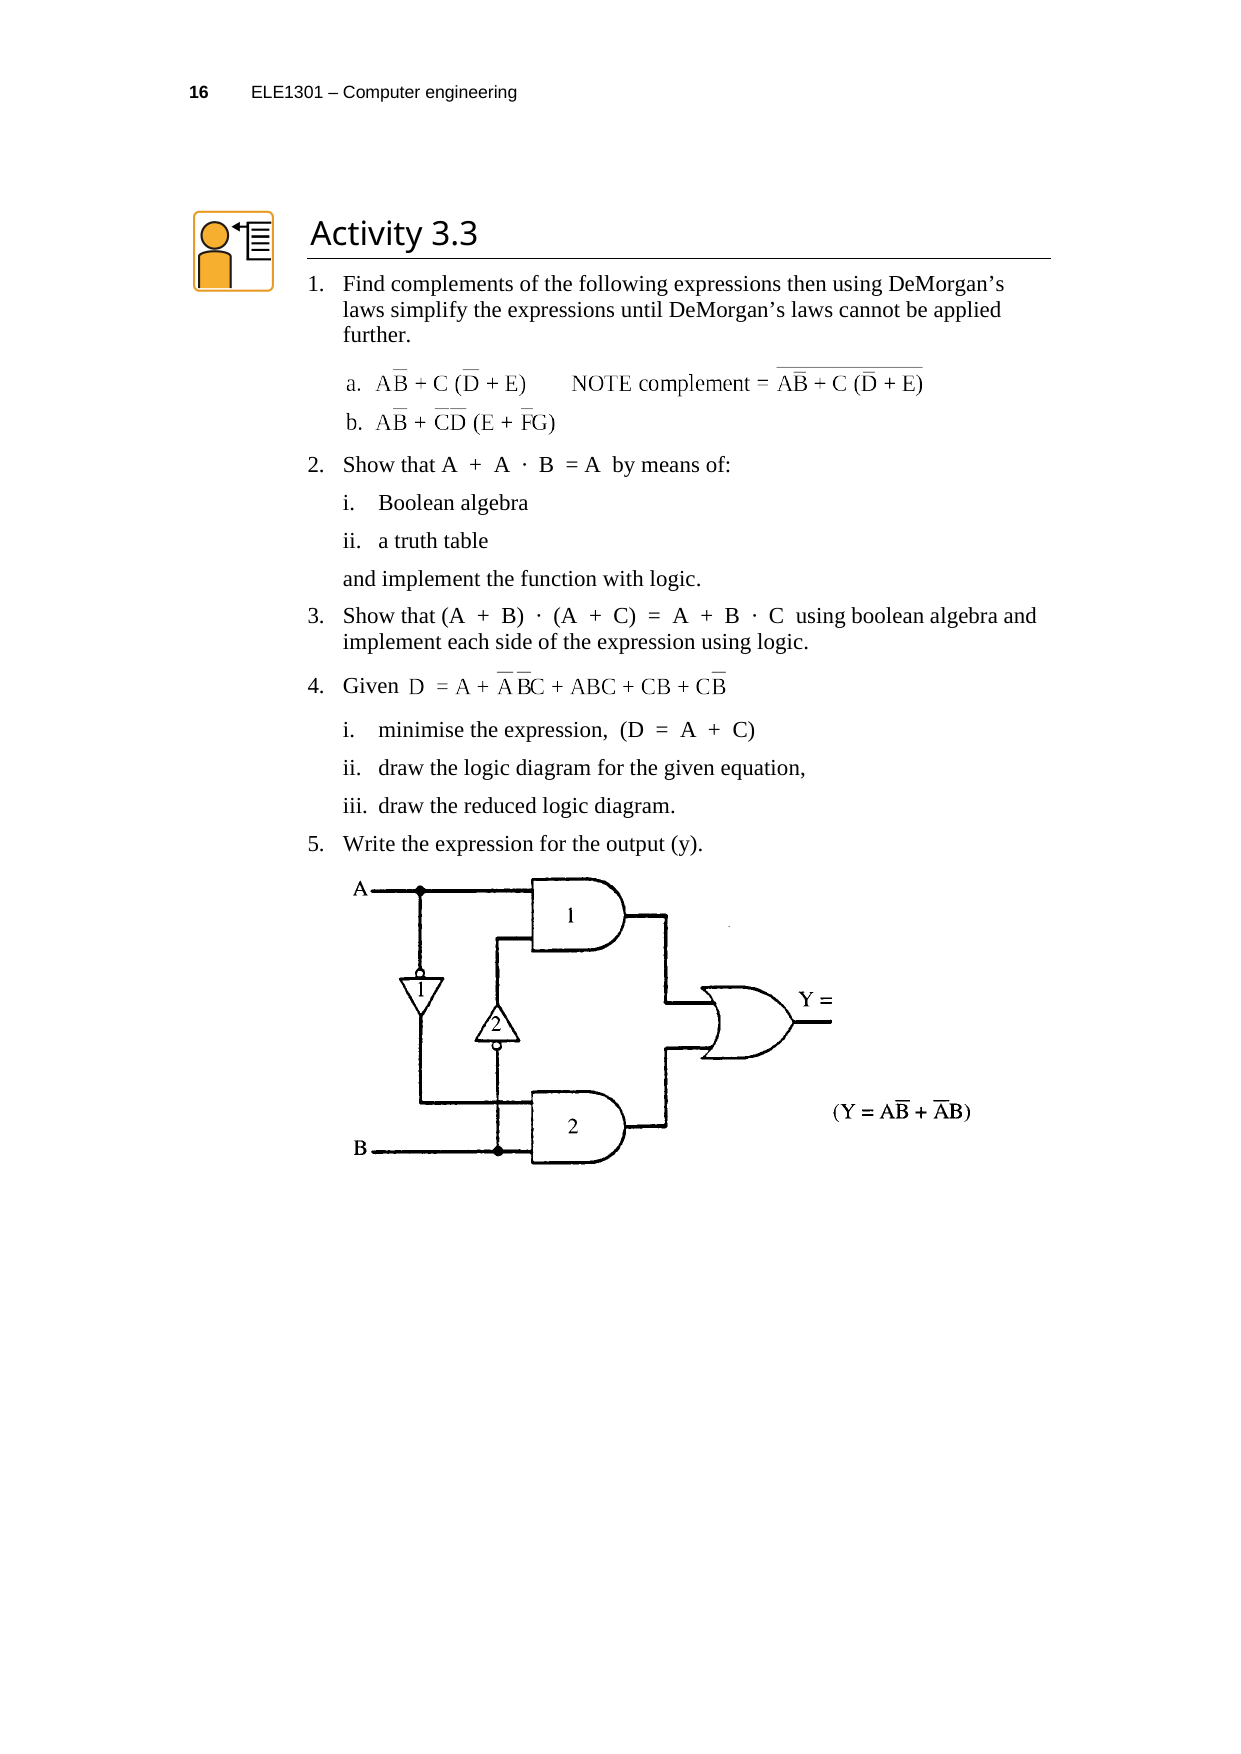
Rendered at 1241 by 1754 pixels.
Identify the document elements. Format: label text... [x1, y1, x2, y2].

table_header Activity 3.3 Find complements of the following expressions then using DeMorgan’s laws simplify the expressions until DeMorgan’s laws cannot be applied further. Show that A + A ∙ B = A by means of: Boolean algebra a truth table and implement the function with logic. Show that (A + B) ∙ (A + C) = A + B ∙ C using boolean algebra and implement each side of the expression using logic. Given minimise the expression, (D = A + C) draw the logic diagram for the given equation, draw the reduced logic diagram. Write the expression for the output (y). [307, 207, 1051, 258]
picture [188, 206, 278, 296]
picture [342, 868, 975, 1171]
table_header [189, 207, 307, 1171]
table_header Activity 3.3 Find complements of the following expressions then using DeMorgan’s laws simplify the expressions until DeMorgan’s laws cannot be applied further. Show that A + A ∙ B = A by means of: Boolean algebra a truth table and implement the function with logic. Show that (A + B) ∙ (A + C) = A + B ∙ C using boolean algebra and implement each side of the expression using logic. Given minimise the expression, (D = A + C) draw the logic diagram for the given equation, draw the reduced logic diagram. Write the expression for the output (y). [307, 259, 1051, 1171]
